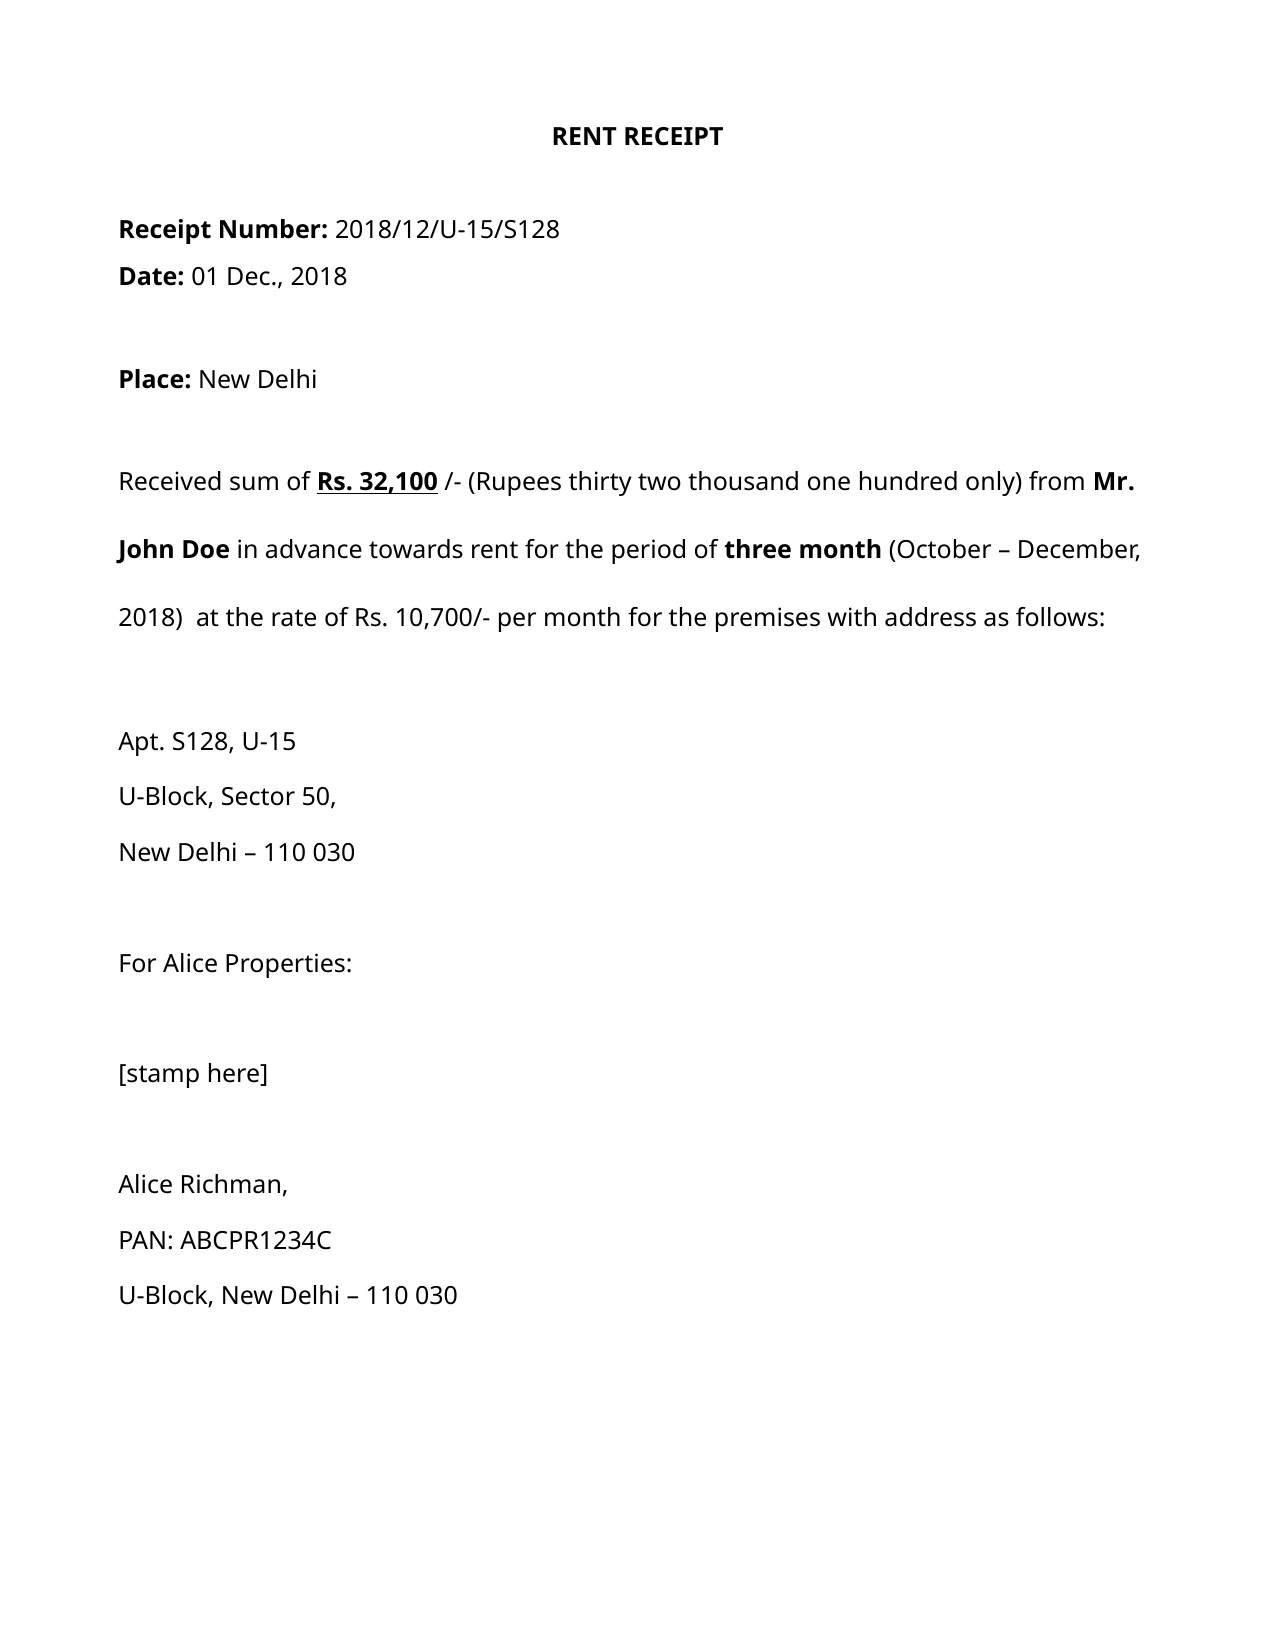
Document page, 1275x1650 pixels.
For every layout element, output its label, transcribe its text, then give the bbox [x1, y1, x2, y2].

text New Delhi – 110 030 [118, 834, 1157, 868]
text U-Block, Sector 50, [118, 779, 1157, 813]
text Place: New Delhi [118, 361, 1157, 396]
text U-Block, New Delhi – 110 030 [118, 1278, 1157, 1312]
text Receipt Number: 2018/12/U-15/S128 [118, 212, 1157, 246]
text Apt. S128, U-15 [118, 724, 1157, 758]
text For Alice Properties: [118, 945, 1157, 979]
text Received sum of Rs. 32,100 /- (Rupees thirty two thousand one hundred only) from Mr. John Doe in advance towards rent for the period of three month (October – December, 2018) at the rate of Rs. 10,700/- per month for the premises with address as follows: [118, 464, 1157, 634]
text [stamp here] [118, 1056, 1157, 1090]
text RENT RECEIPT [118, 118, 1157, 152]
text Date: 01 Dec., 2018 [118, 259, 1157, 293]
text PAN: ABCPR1234C [118, 1222, 1157, 1256]
text Alice Richman, [118, 1167, 1157, 1201]
